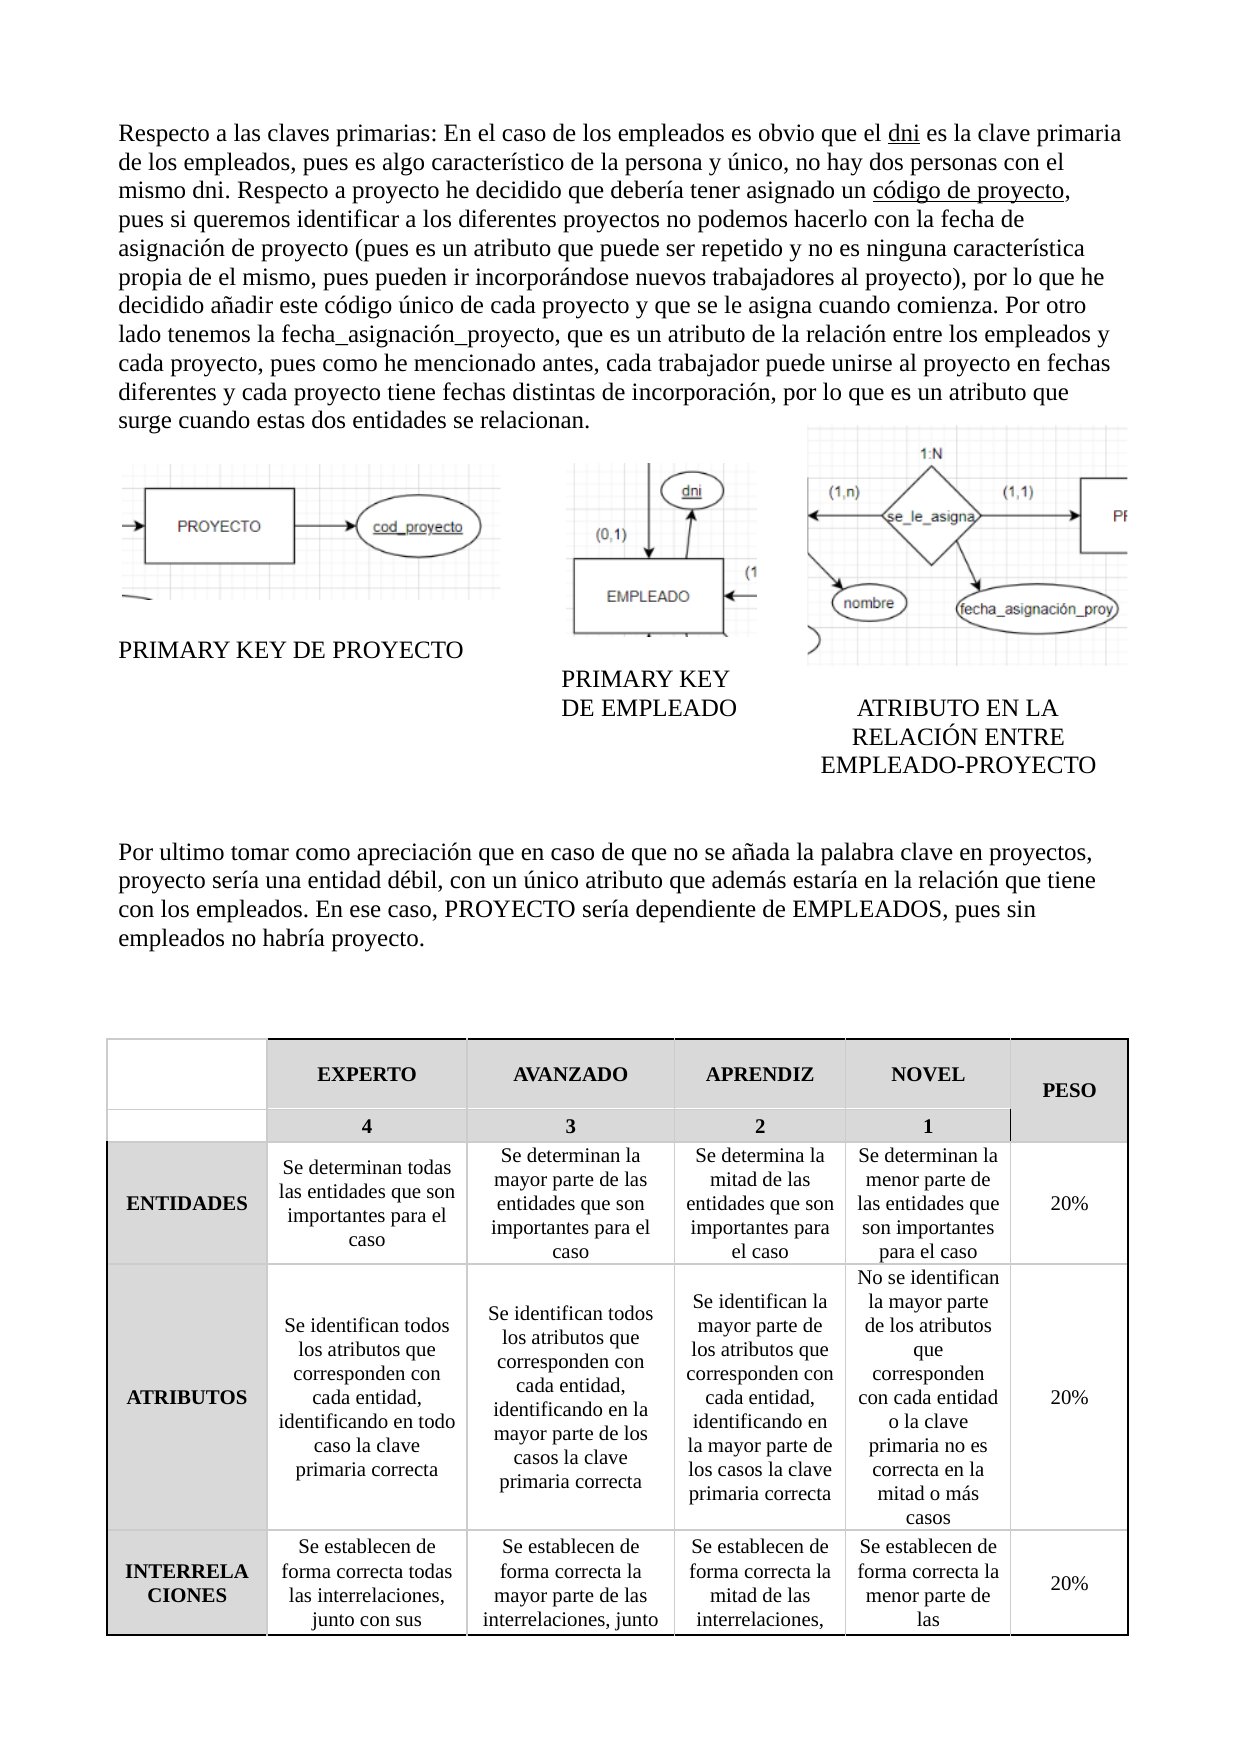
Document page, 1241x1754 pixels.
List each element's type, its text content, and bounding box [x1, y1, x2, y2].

table_cell No se identifican la mayor parte de los atributos que corresponden con cada entidad o la clave primaria no es correcta en la mitad o más casos [846, 1265, 1010, 1529]
table_cell Se identifican todos los atributos que corresponden con cada entidad, identificando en la mayor parte de los casos la clave primaria correcta [468, 1265, 674, 1529]
table_header NOVEL [846, 1040, 1010, 1108]
table_cell 2 [675, 1110, 845, 1141]
table_cell 4 [268, 1110, 466, 1141]
table_header [108, 1040, 266, 1108]
table_cell Se establecen de forma correcta la menor parte de las [846, 1531, 1010, 1634]
table_cell Se determinan la mayor parte de las entidades que son importantes para el caso [468, 1143, 674, 1263]
text RELACIÓN ENTRE EMPLEADO-PROYECTO [118, 722, 1122, 779]
table_header AVANZADO [468, 1040, 674, 1108]
table_cell Se establecen de forma correcta la mayor parte de las interrelaciones, junto [468, 1531, 674, 1634]
text Respecto a las claves primarias: En el caso de los empleados es obvio que el dni es la clave primaria de los empleados, pues es algo característico de la persona y único, no hay dos personas con el mismo dni. Respecto a proyecto he decidido que debería tener asignado un código de proyecto, pues si queremos identificar a los diferentes proyectos no podemos hacerlo con la fecha de asignación de proyecto (pues es un atributo que puede ser repetido y no es ninguna característica propia de el mismo, pues pueden ir incorporándose nuevos trabajadores al proyecto), por lo que he decidido añadir este código único de cada proyecto y que se le asigna cuando comienza. Por otro lado tenemos la fecha_asignación_proyecto, que es un atributo de la relación entre los empleados y cada proyecto, pues como he mencionado antes, cada trabajador puede unirse al proyecto en fechas diferentes y cada proyecto tiene fechas distintas de incorporación, por lo que es un atributo que surge cuando estas dos entidades se relacionan. [118, 118, 1122, 434]
table_cell 20% [1011, 1265, 1127, 1529]
table_cell 3 [468, 1110, 674, 1141]
table_cell Se establecen de forma correcta todas las interrelaciones, junto con sus [268, 1531, 466, 1634]
picture [565, 463, 757, 637]
table_header PESO [1011, 1040, 1127, 1141]
text Por ultimo tomar como apreciación que en caso de que no se añada la palabra clave en proyectos, proyecto sería una entidad débil, con un único atributo que además estaría en la relación que tiene con los empleados. En ese caso, PROYECTO sería dependiente de EMPLEADOS, pues sin empleados no habría proyecto. [118, 837, 1122, 952]
table_header APRENDIZ [675, 1040, 845, 1108]
table_cell ATRIBUTOS [108, 1265, 266, 1529]
table_header EXPERTO [268, 1040, 466, 1108]
table_cell 1 [846, 1110, 1010, 1141]
picture [122, 464, 501, 600]
picture [807, 425, 1128, 666]
text DE EMPLEADO ATRIBUTO EN LA [118, 693, 1122, 722]
table_cell Se determina la mitad de las entidades que son importantes para el caso [675, 1143, 845, 1263]
table_cell Se determinan todas las entidades que son importantes para el caso [268, 1143, 466, 1263]
table_cell INTERRELACIONES [108, 1531, 266, 1634]
table_cell ENTIDADES [108, 1143, 266, 1263]
table_cell 20% [1011, 1531, 1127, 1634]
table_cell Se identifican la mayor parte de los atributos que corresponden con cada entidad, identificando en la mayor parte de los casos la clave primaria correcta [675, 1265, 845, 1529]
table_cell Se determinan la menor parte de las entidades que son importantes para el caso [846, 1143, 1010, 1263]
table_cell Se establecen de forma correcta la mitad de las interrelaciones, [675, 1531, 845, 1634]
text PRIMARY KEY DE PROYECTO PRIMARY KEY [118, 636, 1122, 693]
table_cell [108, 1110, 266, 1141]
table_cell Se identifican todos los atributos que corresponden con cada entidad, identificando en todo caso la clave primaria correcta [268, 1265, 466, 1529]
table_cell 20% [1011, 1143, 1127, 1263]
